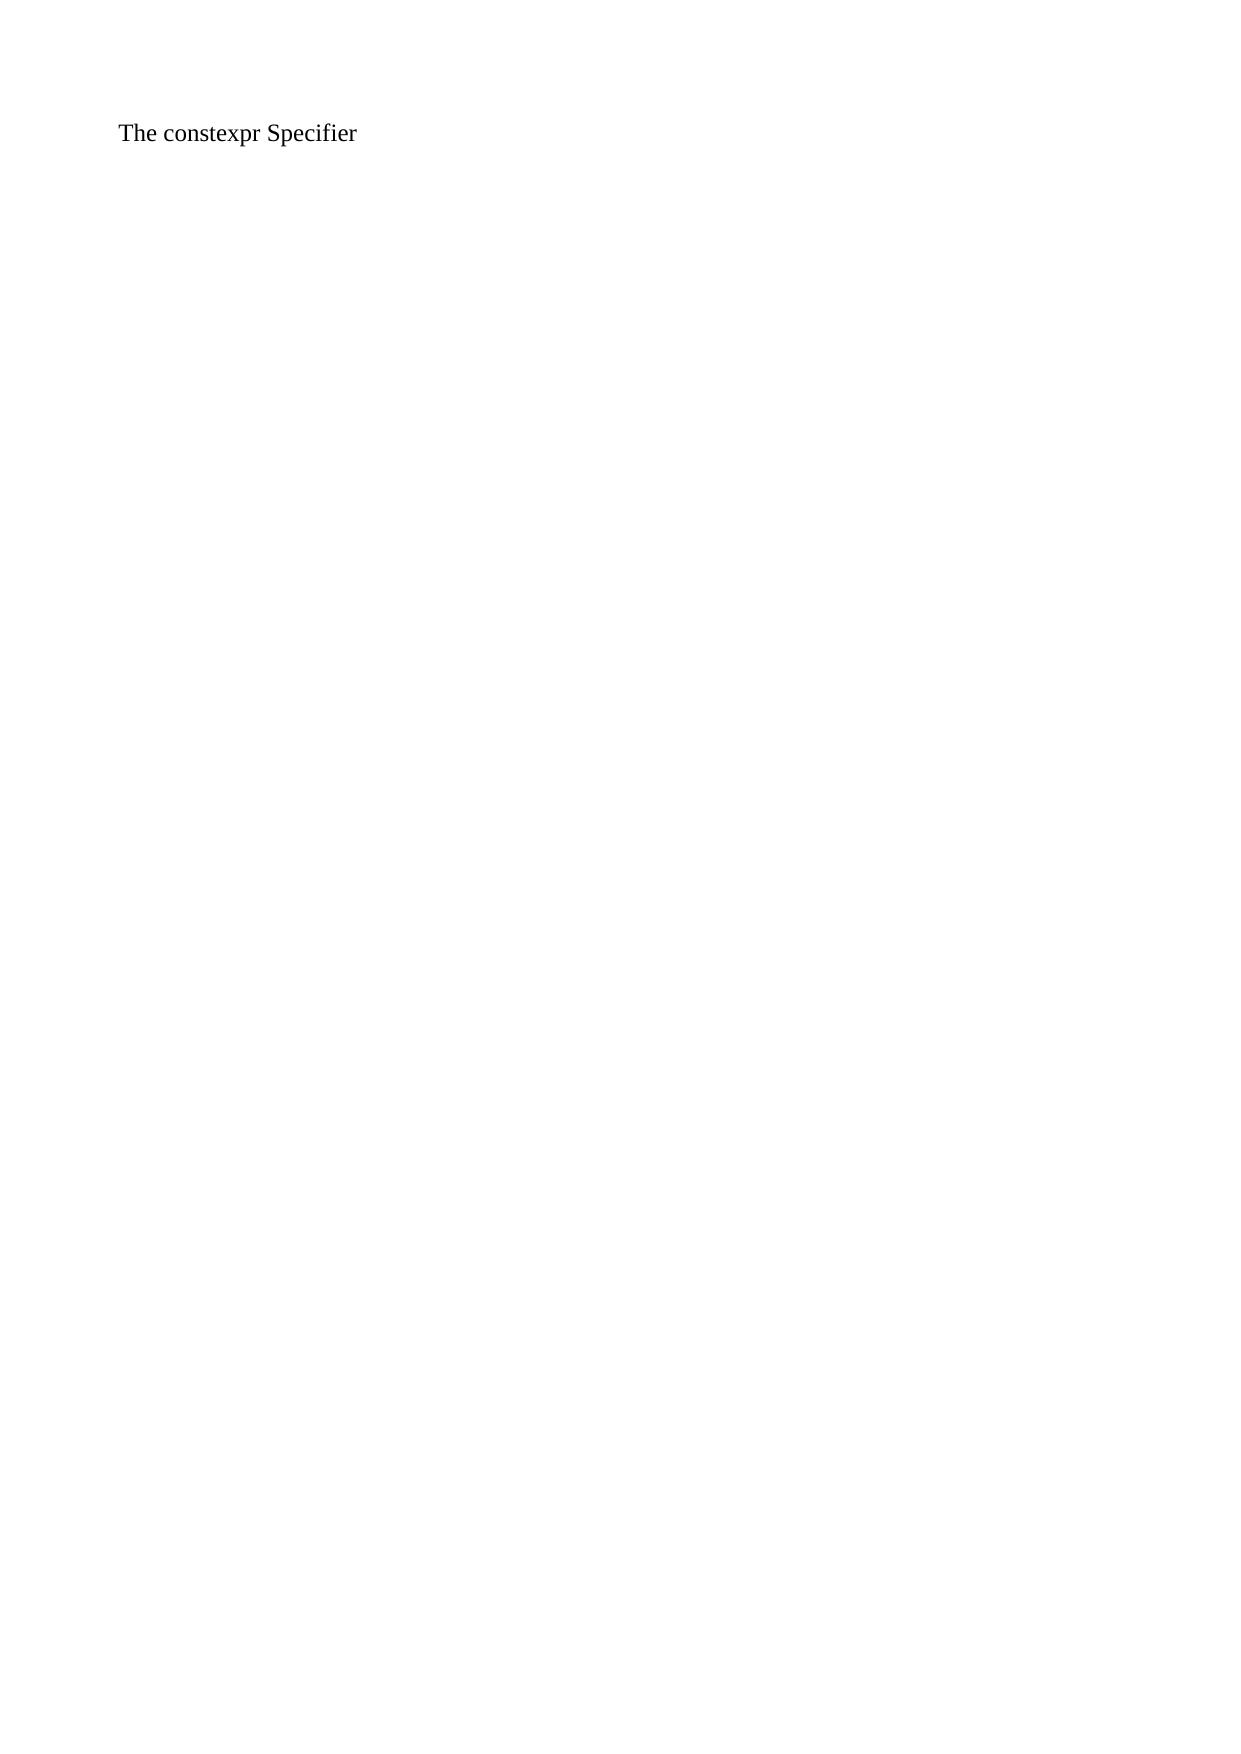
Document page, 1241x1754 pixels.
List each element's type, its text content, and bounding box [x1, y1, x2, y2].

text The constexpr Specifier [118, 118, 1122, 147]
